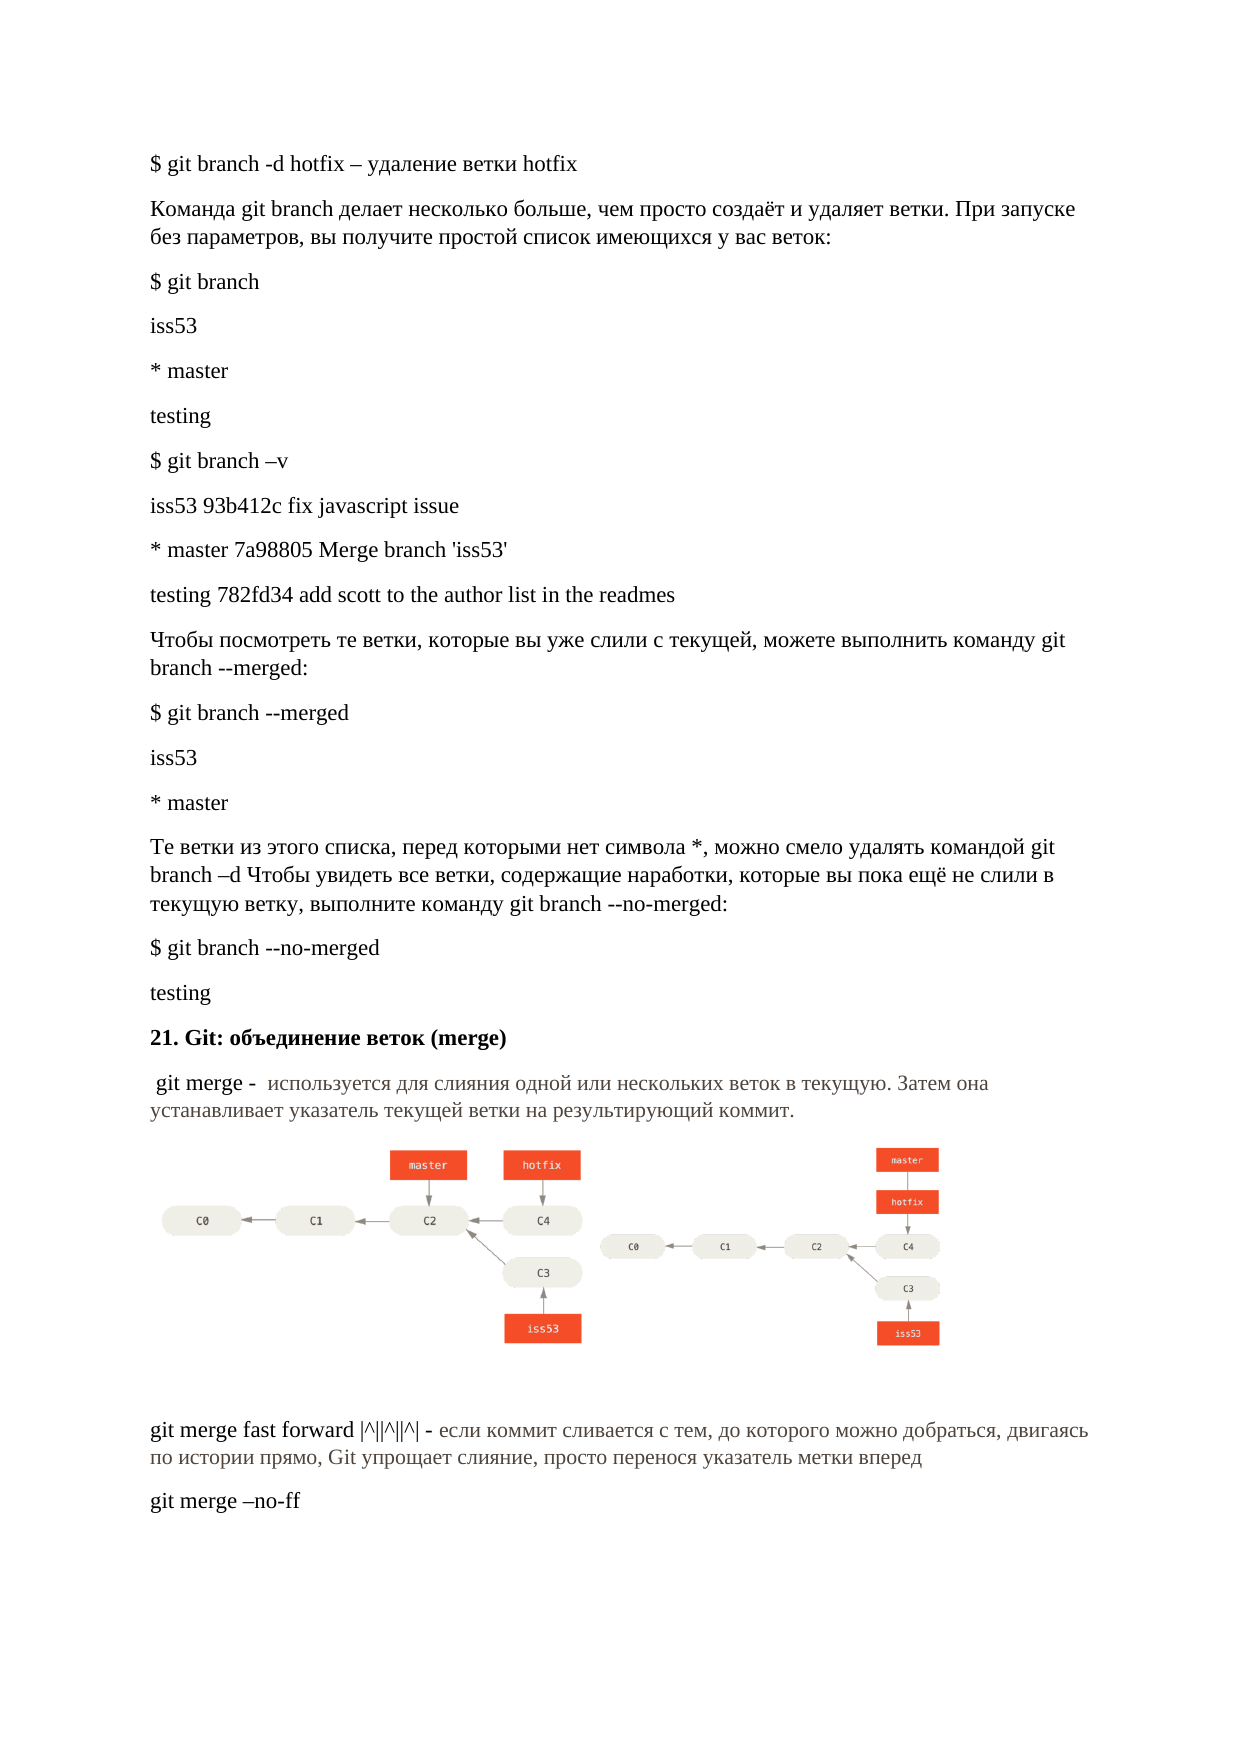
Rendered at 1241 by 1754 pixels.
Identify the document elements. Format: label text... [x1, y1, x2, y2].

text git merge - используется для слияния одной или нескольких веток в текущую. Затем она устанавливает указатель текущей ветки на результирующий коммит. [150, 1069, 1090, 1122]
text $ git branch -d hotfix – удаление ветки hotfix [150, 150, 1090, 176]
text iss53 [150, 312, 1090, 339]
text testing [150, 979, 1090, 1006]
text * master [150, 788, 1090, 815]
text Те ветки из этого списка, перед которыми нет символа *, можно смело удалять командой git branch –d Чтобы увидеть все ветки, содержащие наработки, которые вы пока ещё не слили в текущую ветку, выполните команду git branch --no-merged: [150, 833, 1090, 916]
text git merge –no-ff [150, 1488, 1090, 1514]
text iss53 [150, 744, 1090, 770]
text Чтобы посмотреть те ветки, которые вы уже слили с текущей, можете выполнить команду git branch --merged: [150, 626, 1090, 681]
text testing [150, 402, 1090, 428]
text 21. Git: объединение веток (merge) [150, 1024, 1090, 1050]
text $ git branch [150, 268, 1090, 294]
text Команда git branch делает несколько больше, чем просто создаёт и удаляет ветки. При запуске без параметров, вы получите простой список имеющихся у вас веток: [150, 195, 1090, 249]
text $ git branch --no-merged [150, 934, 1090, 961]
text * master 7a98805 Merge branch 'iss53' [150, 536, 1090, 563]
text * master [150, 357, 1090, 384]
text iss53 93b412c fix javascript issue [150, 492, 1090, 518]
text git merge fast forward |^||^||^| - если коммит сливается с тем, до которого можно добраться, двигаясь по истории прямо, Git упрощает слияние, просто перенося указатель метки вперед [150, 1416, 1090, 1469]
text $ git branch --merged [150, 699, 1090, 725]
text testing 782fd34 add scott to the author list in the readmes [150, 581, 1090, 608]
text $ git branch –v [150, 447, 1090, 473]
